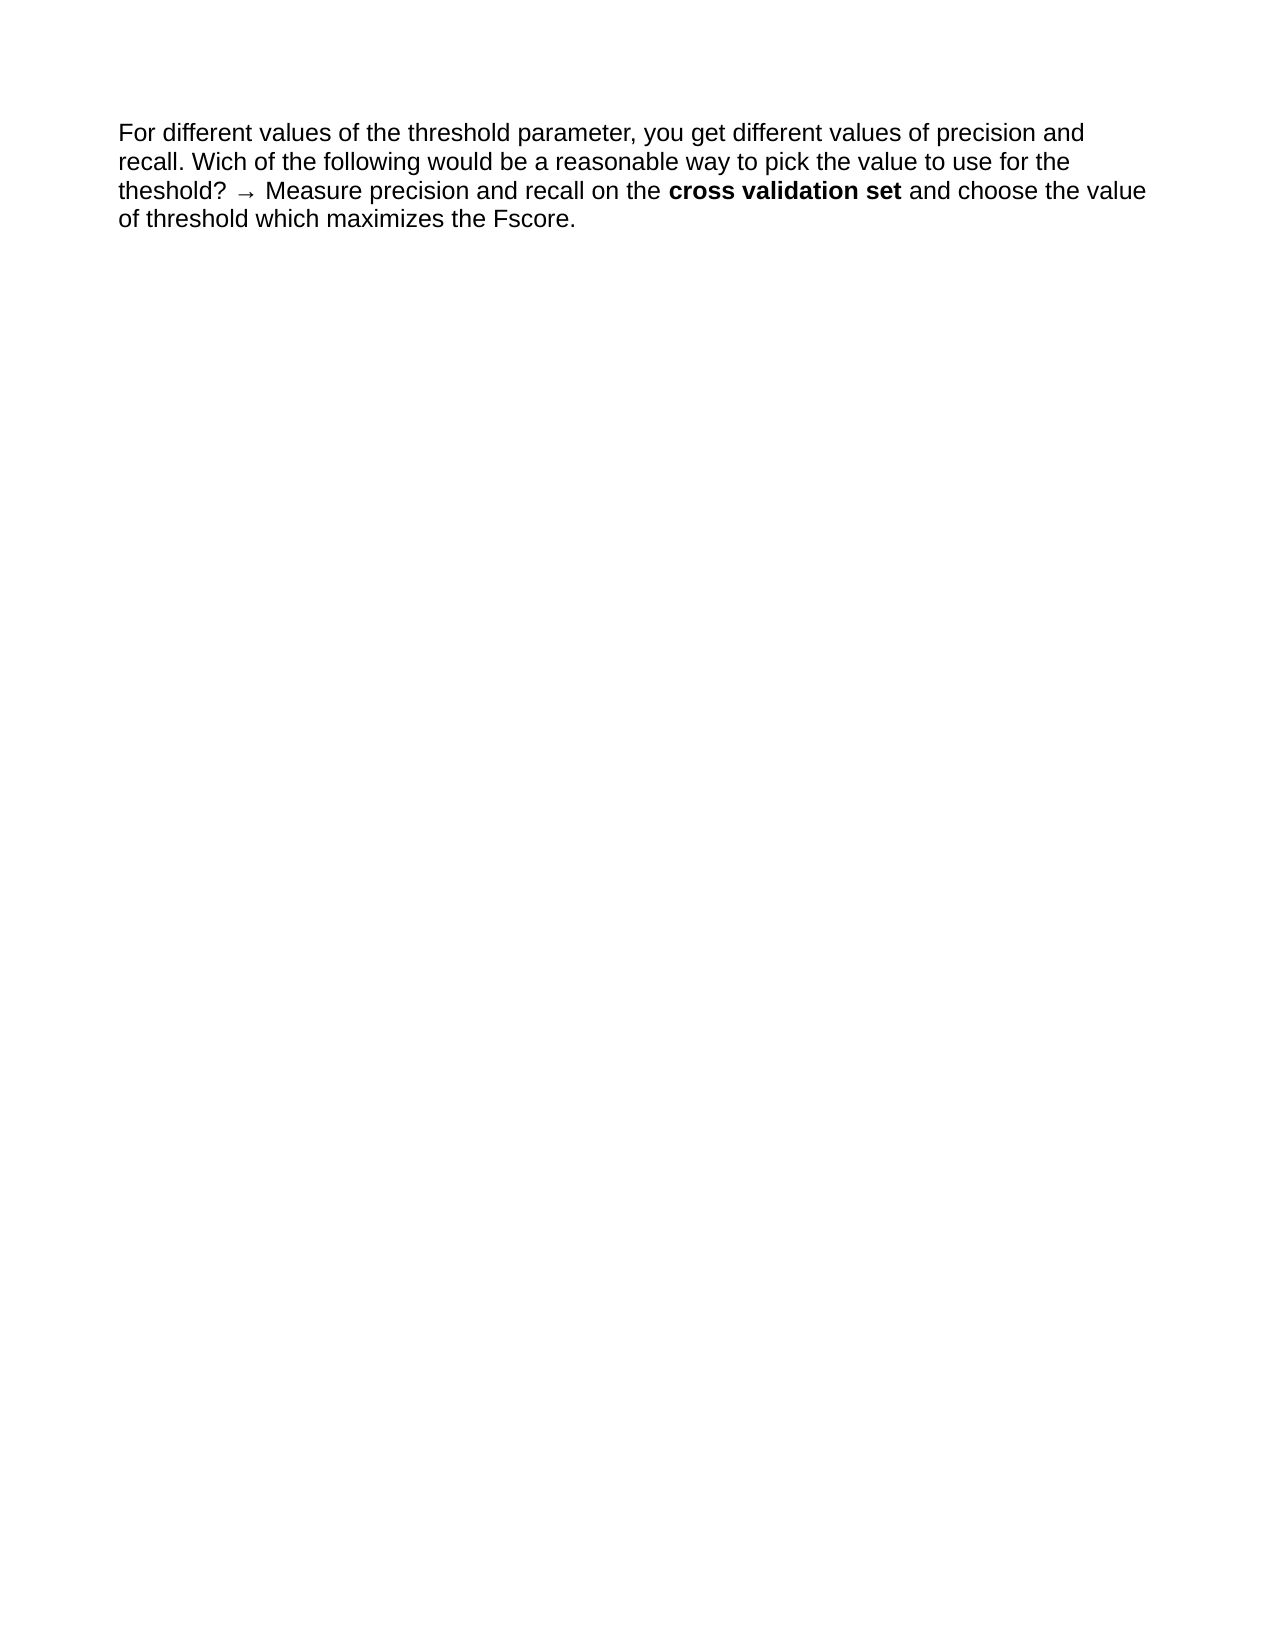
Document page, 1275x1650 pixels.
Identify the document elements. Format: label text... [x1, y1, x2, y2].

text For different values of the threshold parameter, you get different values of precision and recall. Wich of the following would be a reasonable way to pick the value to use for the theshold? → Measure precision and recall on the cross validation set and choose the value of threshold which maximizes the Fscore. [118, 118, 1157, 233]
